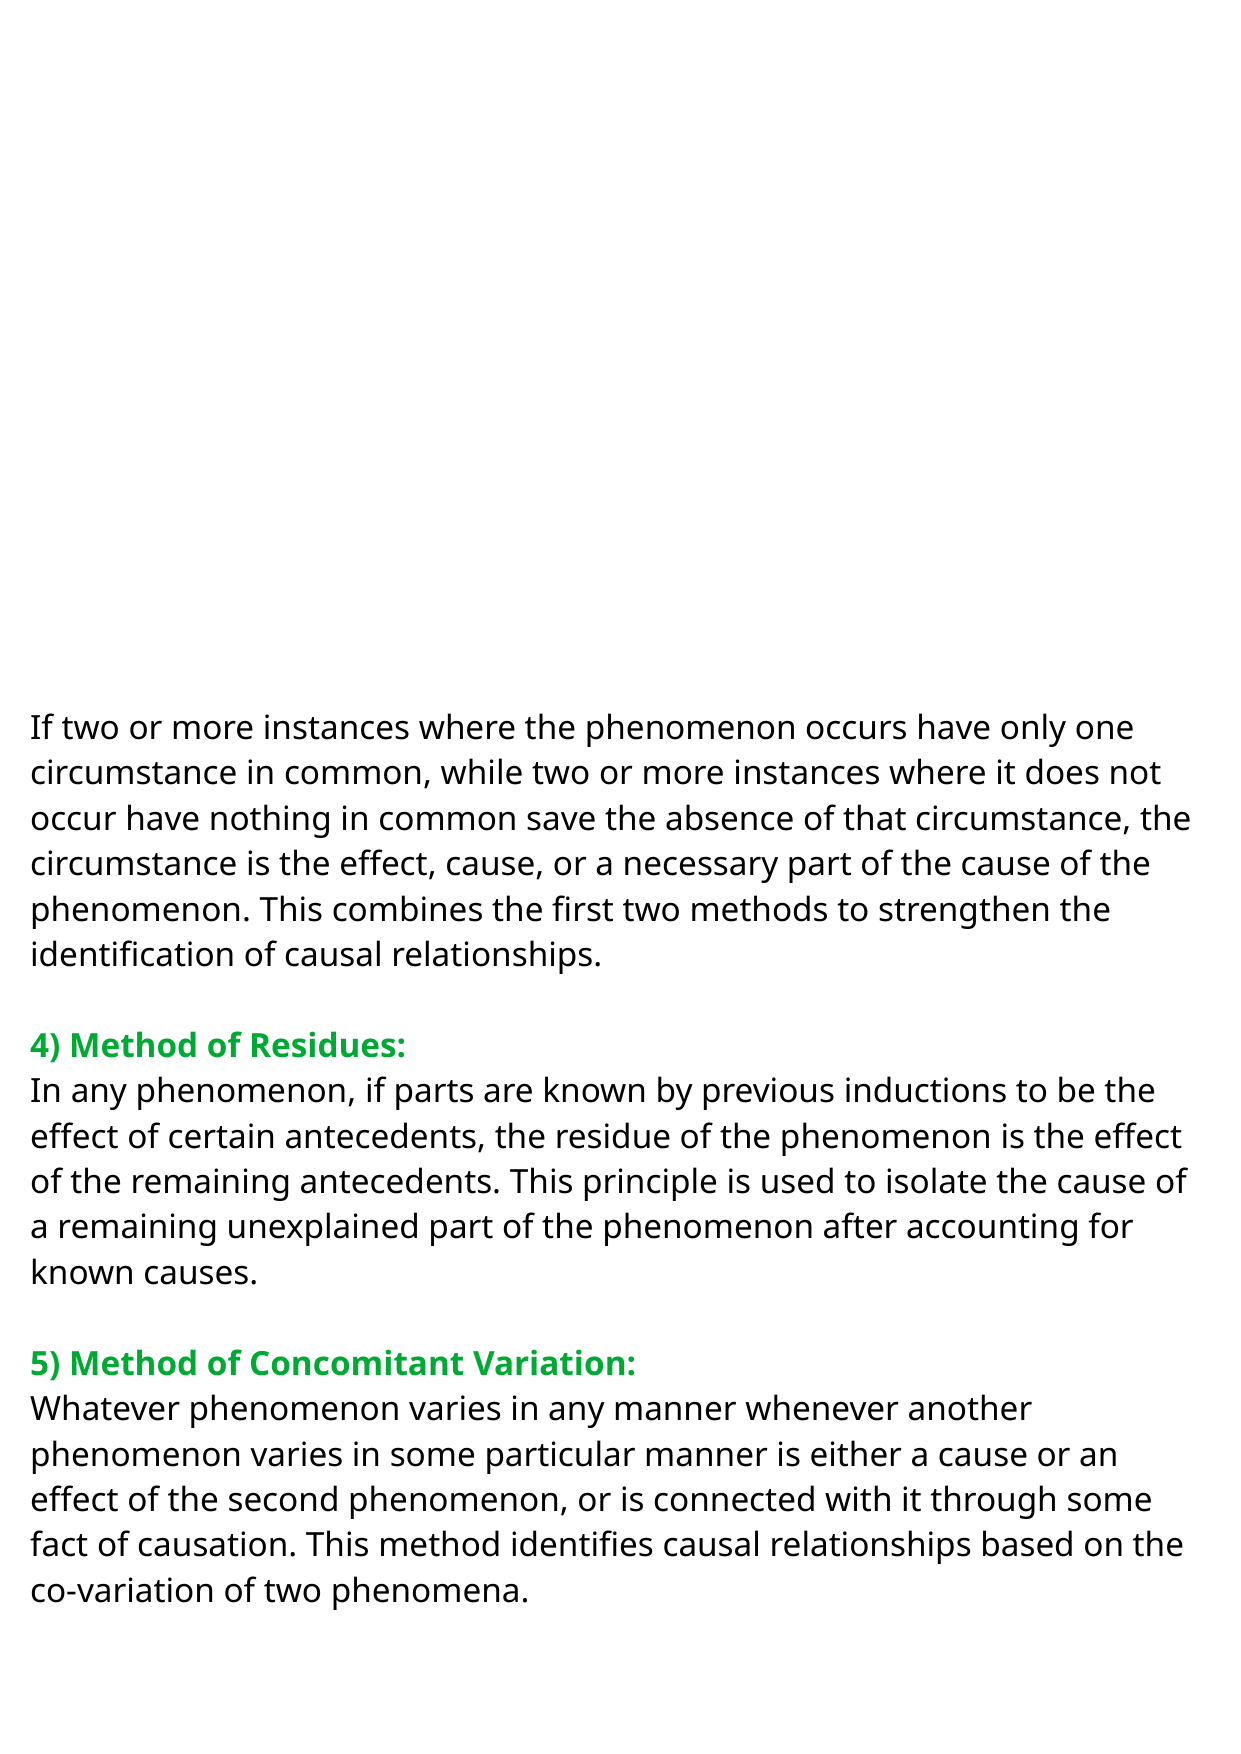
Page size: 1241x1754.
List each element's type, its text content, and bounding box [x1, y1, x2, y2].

subtitle In any phenomenon, if parts are known by previous inductions to be the effect of certain antecedents, the residue of the phenomenon is the effect of the remaining antecedents. This principle is used to isolate the cause of a remaining unexplained part of the phenomenon after accounting for known causes. [30, 1067, 1211, 1294]
subtitle 4) Method of Residues: [30, 1022, 1211, 1067]
subtitle If two or more instances where the phenomenon occurs have only one circumstance in common, while two or more instances where it does not occur have nothing in common save the absence of that circumstance, the circumstance is the effect, cause, or a necessary part of the cause of the phenomenon. This combines the first two methods to strengthen the identification of causal relationships. [30, 704, 1211, 976]
subtitle Whatever phenomenon varies in any manner whenever another phenomenon varies in some particular manner is either a cause or an effect of the second phenomenon, or is connected with it through some fact of causation. This method identifies causal relationships based on the co-variation of two phenomena. [30, 1385, 1211, 1612]
subtitle 5) Method of Concomitant Variation: [30, 1339, 1211, 1385]
